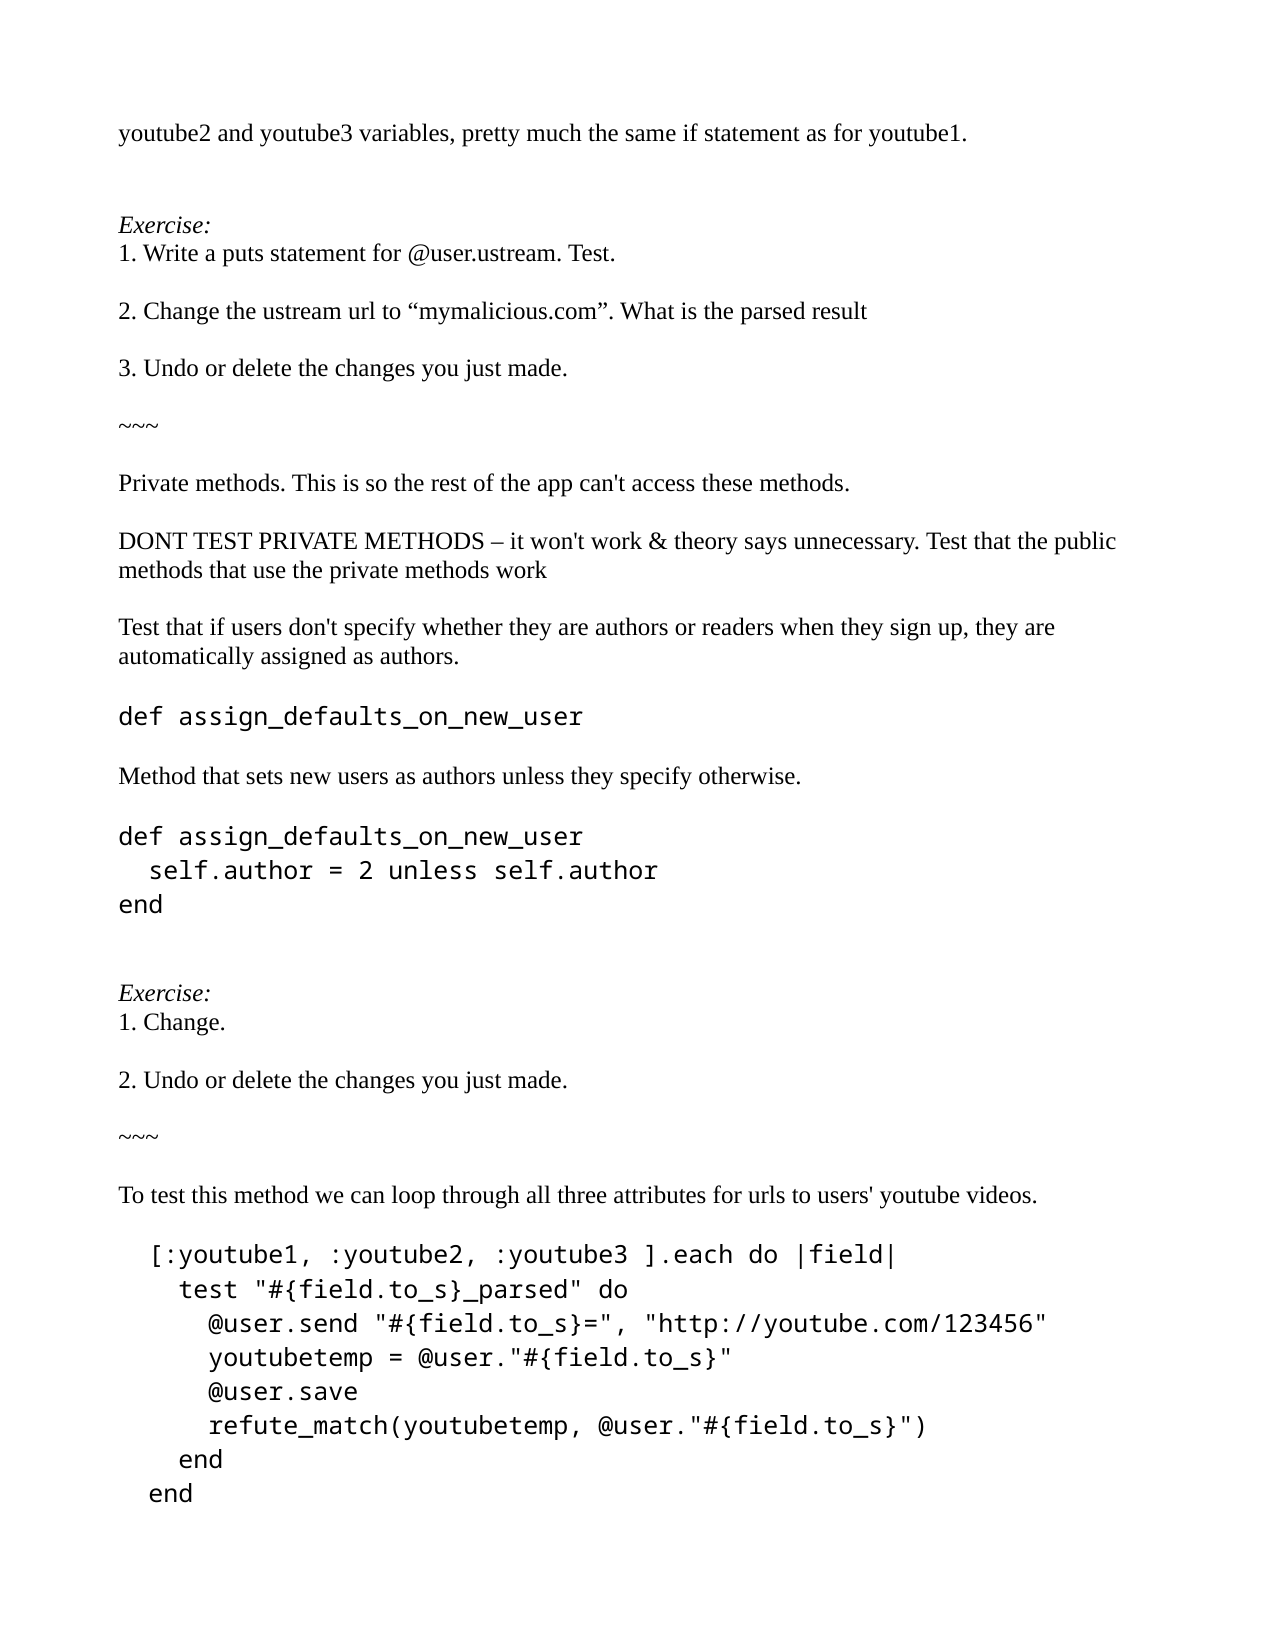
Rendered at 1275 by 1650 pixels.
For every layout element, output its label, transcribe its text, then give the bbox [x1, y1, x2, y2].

text self.author = 2 unless self.author [118, 853, 1157, 887]
text youtubetemp = @user."#{field.to_s}" [118, 1339, 1157, 1373]
text Exercise: [118, 978, 1157, 1007]
text 2. Change the ustream url to “mymalicious.com”. What is the parsed result [118, 296, 1157, 325]
text [:youtube1, :youtube2, :youtube3 ].each do |field| [118, 1237, 1157, 1271]
text youtube2 and youtube3 variables, pretty much the same if statement as for youtube1. [118, 118, 1157, 147]
text def assign_defaults_on_new_user [118, 819, 1157, 853]
text ~~~ [118, 411, 1157, 440]
text DONT TEST PRIVATE METHODS – it won't work & theory says unnecessary. Test that the public methods that use the private methods work [118, 526, 1157, 583]
text 2. Undo or delete the changes you just made. [118, 1065, 1157, 1093]
text @user.send "#{field.to_s}=", "http://youtube.com/123456" [118, 1305, 1157, 1339]
text end [118, 887, 1157, 921]
text ~~~ [118, 1122, 1157, 1151]
text Private methods. This is so the rest of the app can't access these methods. [118, 468, 1157, 497]
text To test this method we can loop through all three attributes for urls to users' youtube videos. [118, 1180, 1157, 1208]
text Method that sets new users as authors unless they specify otherwise. [118, 761, 1157, 790]
text end [118, 1442, 1157, 1476]
text Test that if users don't specify whether they are authors or readers when they sign up, they are automatically assigned as authors. [118, 612, 1157, 670]
text test "#{field.to_s}_parsed" do [118, 1271, 1157, 1305]
text end [118, 1476, 1157, 1510]
text 1. Change. [118, 1007, 1157, 1036]
text Exercise: [118, 210, 1157, 238]
text 1. Write a puts statement for @user.ustream. Test. [118, 238, 1157, 267]
text refute_match(youtubetemp, @user."#{field.to_s}") [118, 1407, 1157, 1442]
text def assign_defaults_on_new_user [118, 698, 1157, 732]
text @user.save [118, 1373, 1157, 1407]
text 3. Undo or delete the changes you just made. [118, 353, 1157, 382]
